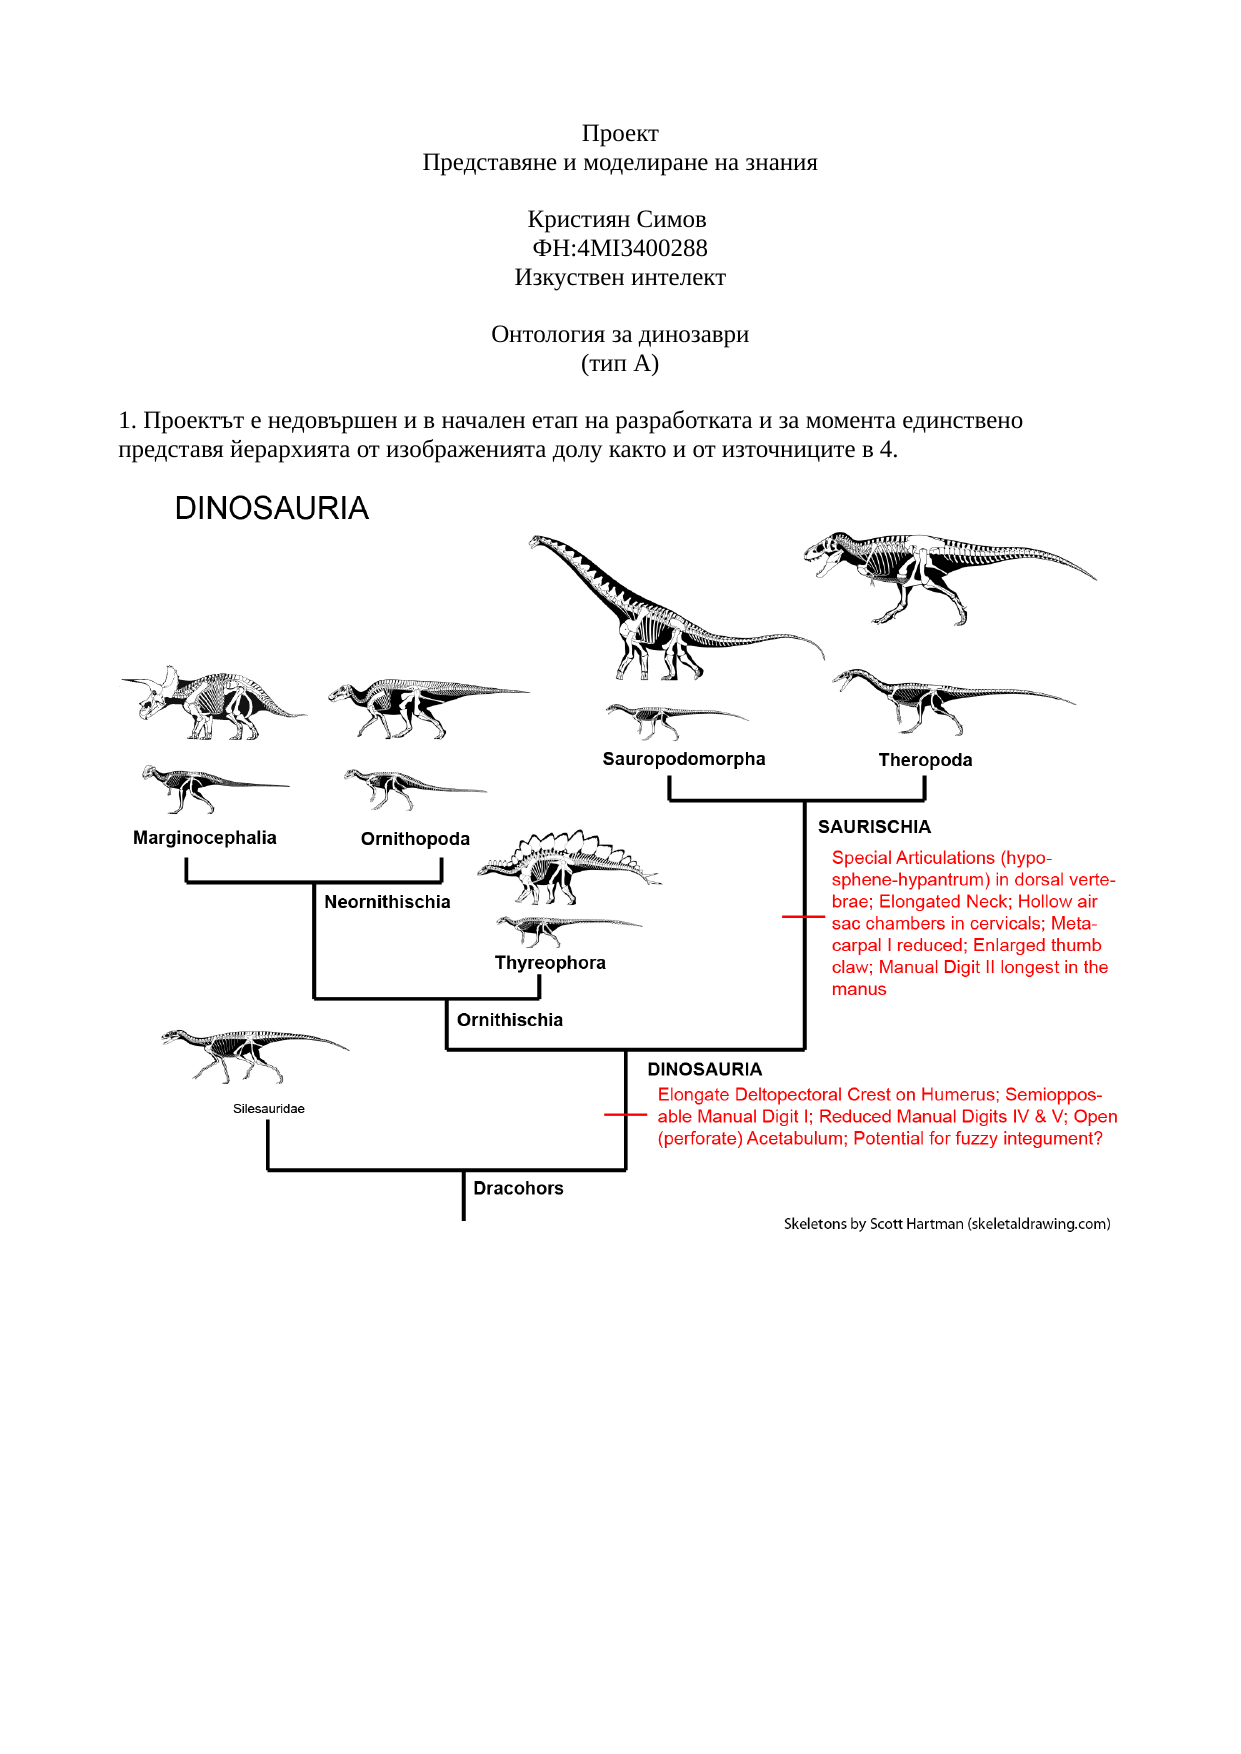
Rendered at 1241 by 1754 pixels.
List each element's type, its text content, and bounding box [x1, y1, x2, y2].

text Онтология за динозаври (тип А) [118, 319, 1122, 377]
text Изкуствен интелект [118, 262, 1122, 291]
picture [118, 491, 1123, 1236]
text Проект [118, 118, 1122, 147]
text 1. Проектът е недовършен и в начален етап на разработката и за момента единствено представя йерархията от изображенията долу както и от източниците в 4. [118, 406, 1122, 463]
text Представяне и моделиране на знания Кристиян Симов [118, 147, 1122, 233]
text ФН:4MI3400288 [118, 233, 1122, 262]
